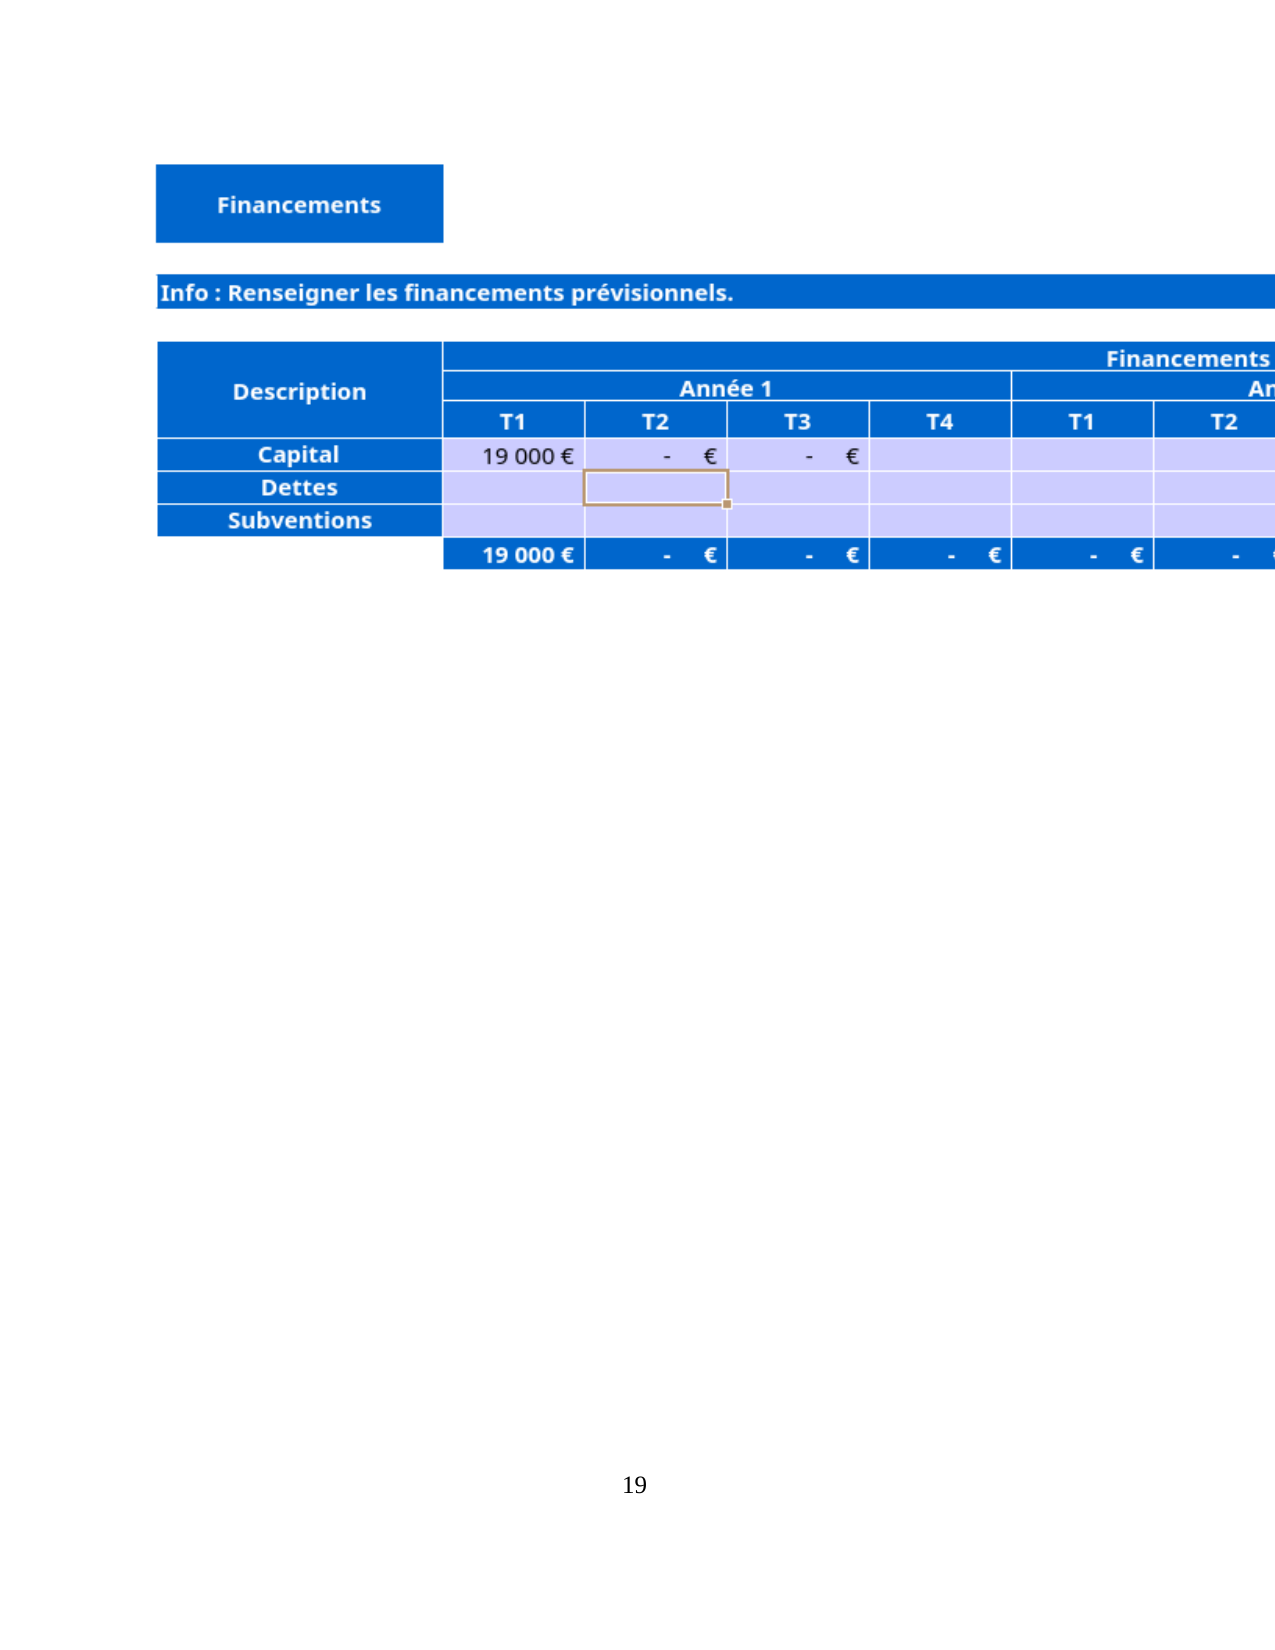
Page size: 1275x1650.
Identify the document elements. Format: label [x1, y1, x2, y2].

picture [150, 150, 1275, 604]
